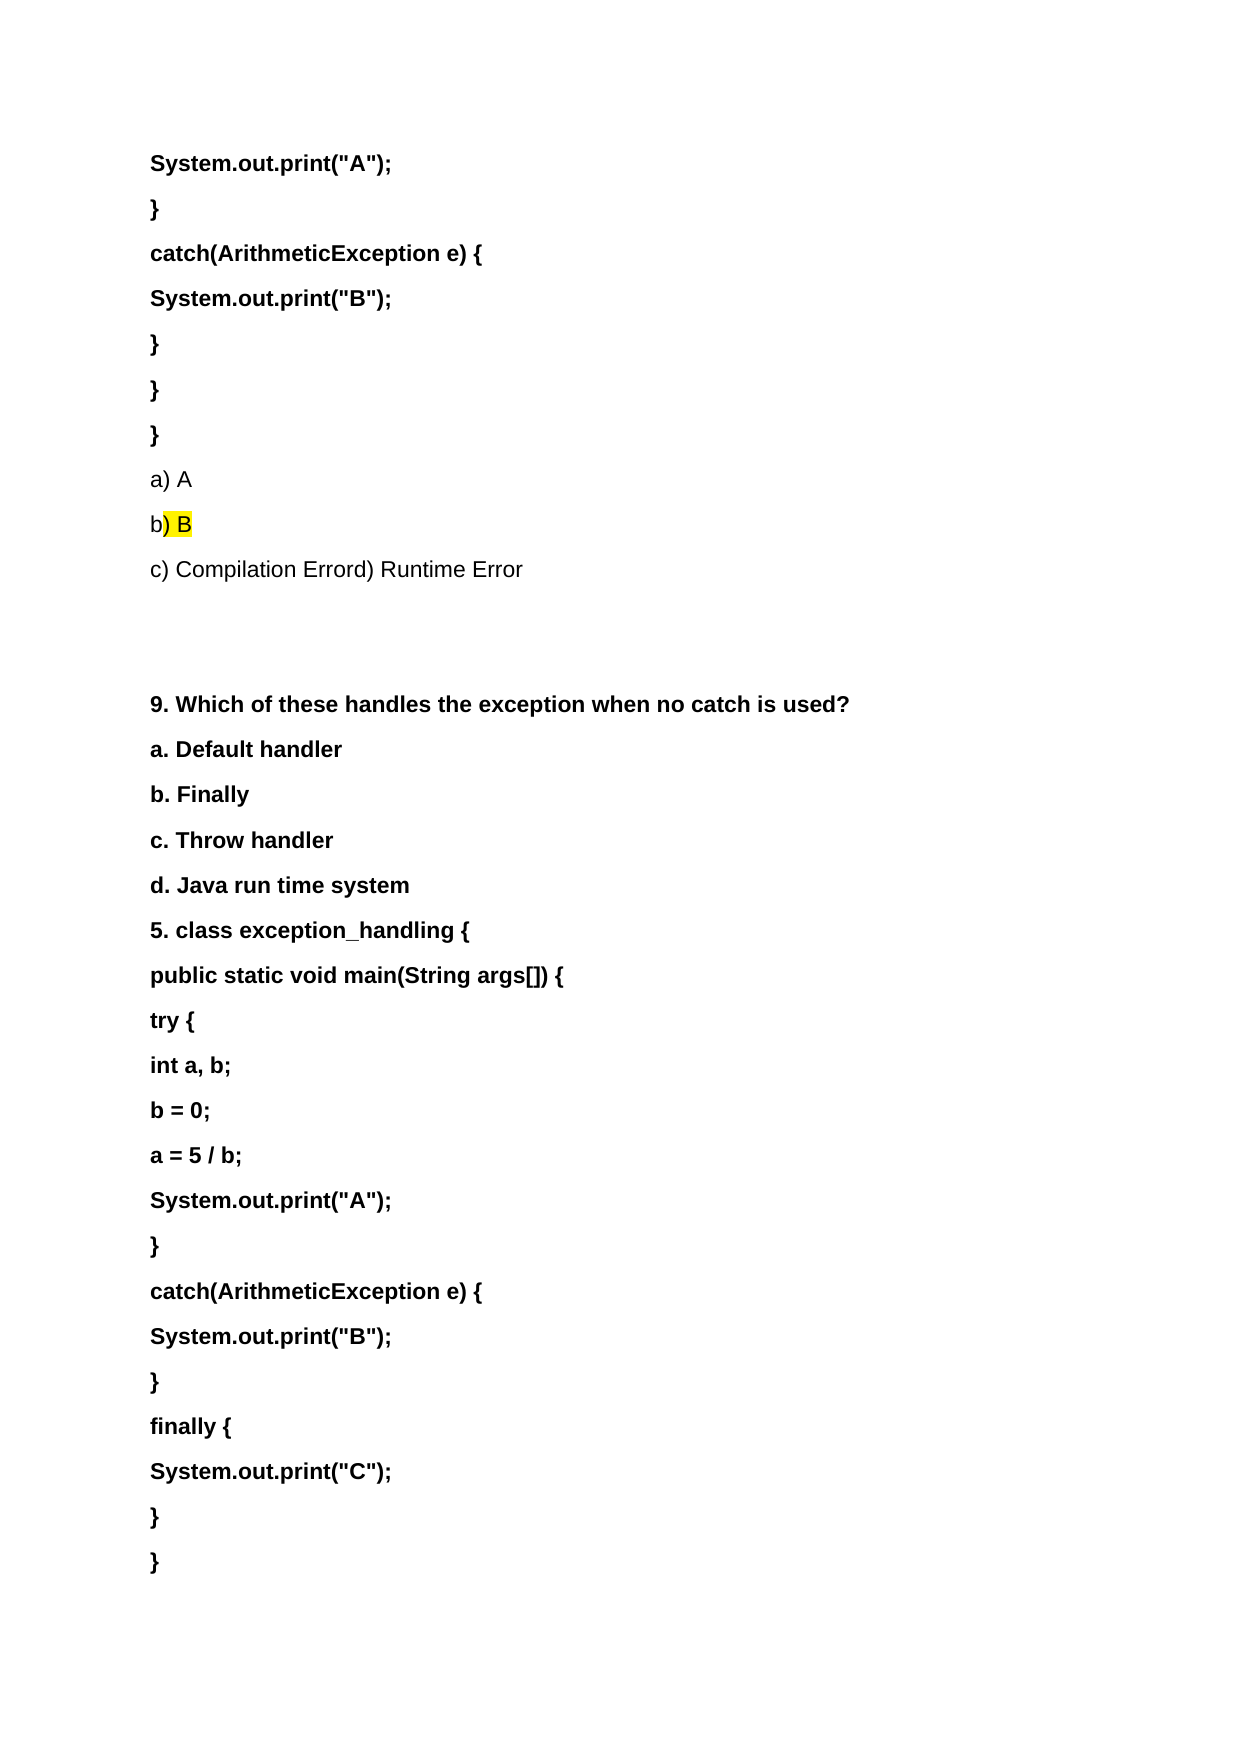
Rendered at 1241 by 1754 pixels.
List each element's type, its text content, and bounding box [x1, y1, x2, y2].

text System.out.print("B"); [150, 1323, 1090, 1349]
text finally { [150, 1413, 1090, 1439]
text } [150, 195, 1090, 221]
text b) B [150, 511, 1090, 537]
text a = 5 / b; [150, 1142, 1090, 1169]
text public static void main(String args[]) { [150, 962, 1090, 988]
text System.out.print("A"); [150, 150, 1090, 176]
text } [150, 1548, 1090, 1574]
text int a, b; [150, 1052, 1090, 1078]
text try { [150, 1007, 1090, 1033]
text System.out.print("A"); [150, 1187, 1090, 1214]
text c. Throw handler [150, 827, 1090, 853]
text b. Finally [150, 781, 1090, 808]
text catch(ArithmeticException e) { [150, 240, 1090, 267]
text 9. Which of these handles the exception when no catch is used? [150, 691, 1090, 718]
text } [150, 1232, 1090, 1259]
text System.out.print("B"); [150, 285, 1090, 312]
text } [150, 421, 1090, 447]
text } [150, 330, 1090, 357]
text System.out.print("C"); [150, 1458, 1090, 1484]
text } [150, 1503, 1090, 1529]
text c) Compilation Errord) Runtime Error [150, 556, 1090, 582]
text catch(ArithmeticException e) { [150, 1278, 1090, 1304]
text b = 0; [150, 1097, 1090, 1123]
text d. Java run time system [150, 872, 1090, 898]
text } [150, 1368, 1090, 1394]
text 5. class exception_handling { [150, 917, 1090, 943]
text a. Default handler [150, 736, 1090, 763]
text a) A [150, 466, 1090, 492]
text } [150, 376, 1090, 402]
